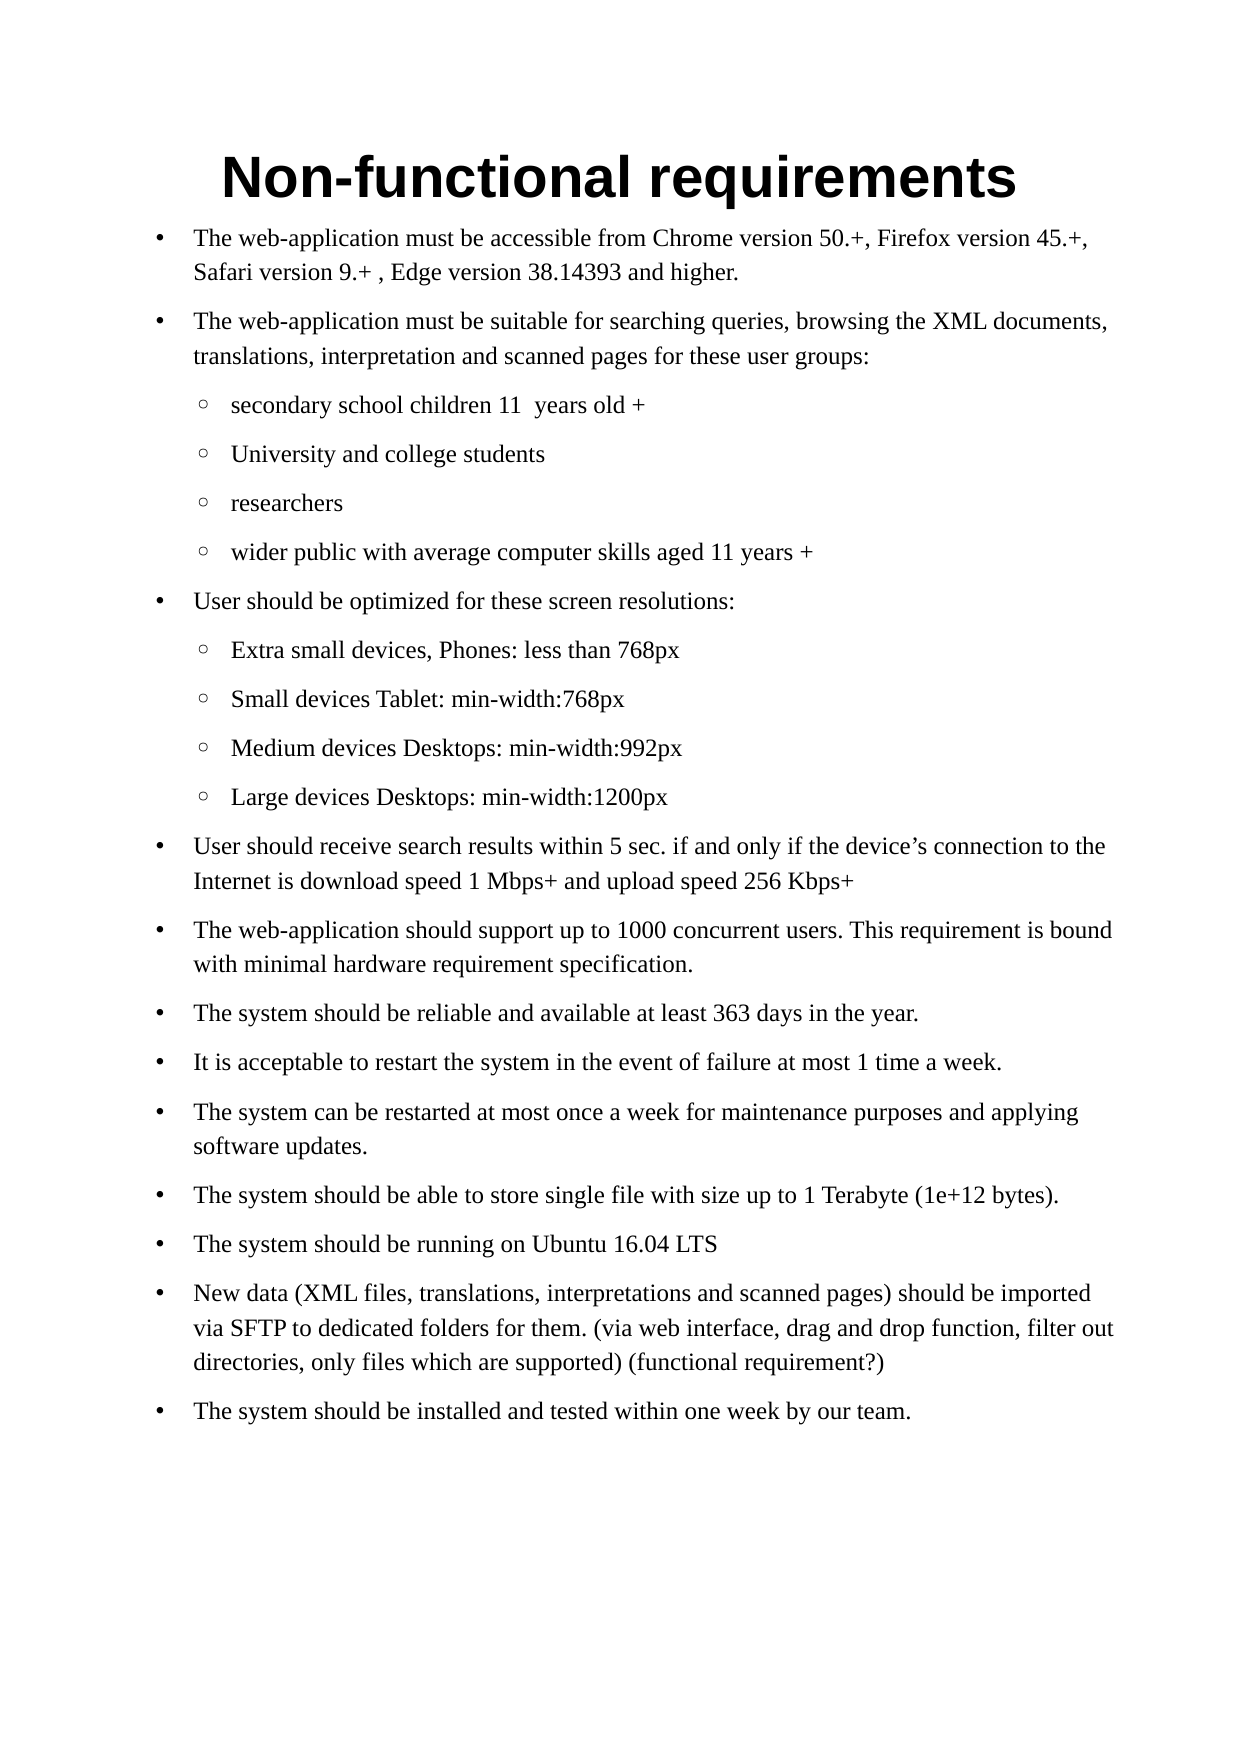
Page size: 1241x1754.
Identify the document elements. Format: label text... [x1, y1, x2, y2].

list The system should be running on Ubuntu 16.04 LTS [156, 1229, 1122, 1258]
list The web-application must be suitable for searching queries, browsing the XML documents, translations, interpretation and scanned pages for these user groups: [156, 306, 1122, 369]
list New data (XML files, translations, interpretations and scanned pages) should be imported via SFTP to dedicated folders for them. (via web interface, drag and drop function, filter out directories, only files which are supported) (functional requirement?) [156, 1278, 1122, 1376]
list The system can be restarted at most once a week for maintenance purposes and applying software updates. [156, 1097, 1122, 1160]
list The system should be reliable and available at least 363 days in the year. [156, 998, 1122, 1027]
list The web-application should support up to 1000 concurrent users. This requirement is bound with minimal hardware requirement specification. [156, 915, 1122, 978]
list secondary school children 11 years old + [193, 390, 1122, 418]
list Extra small devices, Phones: less than 768px [193, 635, 1122, 664]
list The system should be able to store single file with size up to 1 Terabyte (1e+12 bytes). [156, 1180, 1122, 1209]
list University and college students [193, 439, 1122, 468]
list Small devices Tablet: min-width:768px [193, 684, 1122, 713]
list The system should be installed and tested within one week by our team. [156, 1396, 1122, 1425]
list wider public with average computer skills aged 11 years + [193, 537, 1122, 566]
title Non-functional requirements [118, 143, 1122, 210]
list Large devices Desktops: min-width:1200px [193, 782, 1122, 811]
list The web-application must be accessible from Chrome version 50.+, Firefox version 45.+, Safari version 9.+ , Edge version 38.14393 and higher. [156, 223, 1122, 286]
list Medium devices Desktops: min-width:992px [193, 733, 1122, 762]
list researchers [193, 488, 1122, 517]
list User should be optimized for these screen resolutions: [156, 586, 1122, 615]
list It is acceptable to restart the system in the event of failure at most 1 time a week. [156, 1047, 1122, 1076]
list User should receive search results within 5 sec. if and only if the device’s connection to the Internet is download speed 1 Mbps+ and upload speed 256 Kbps+ [156, 831, 1122, 894]
